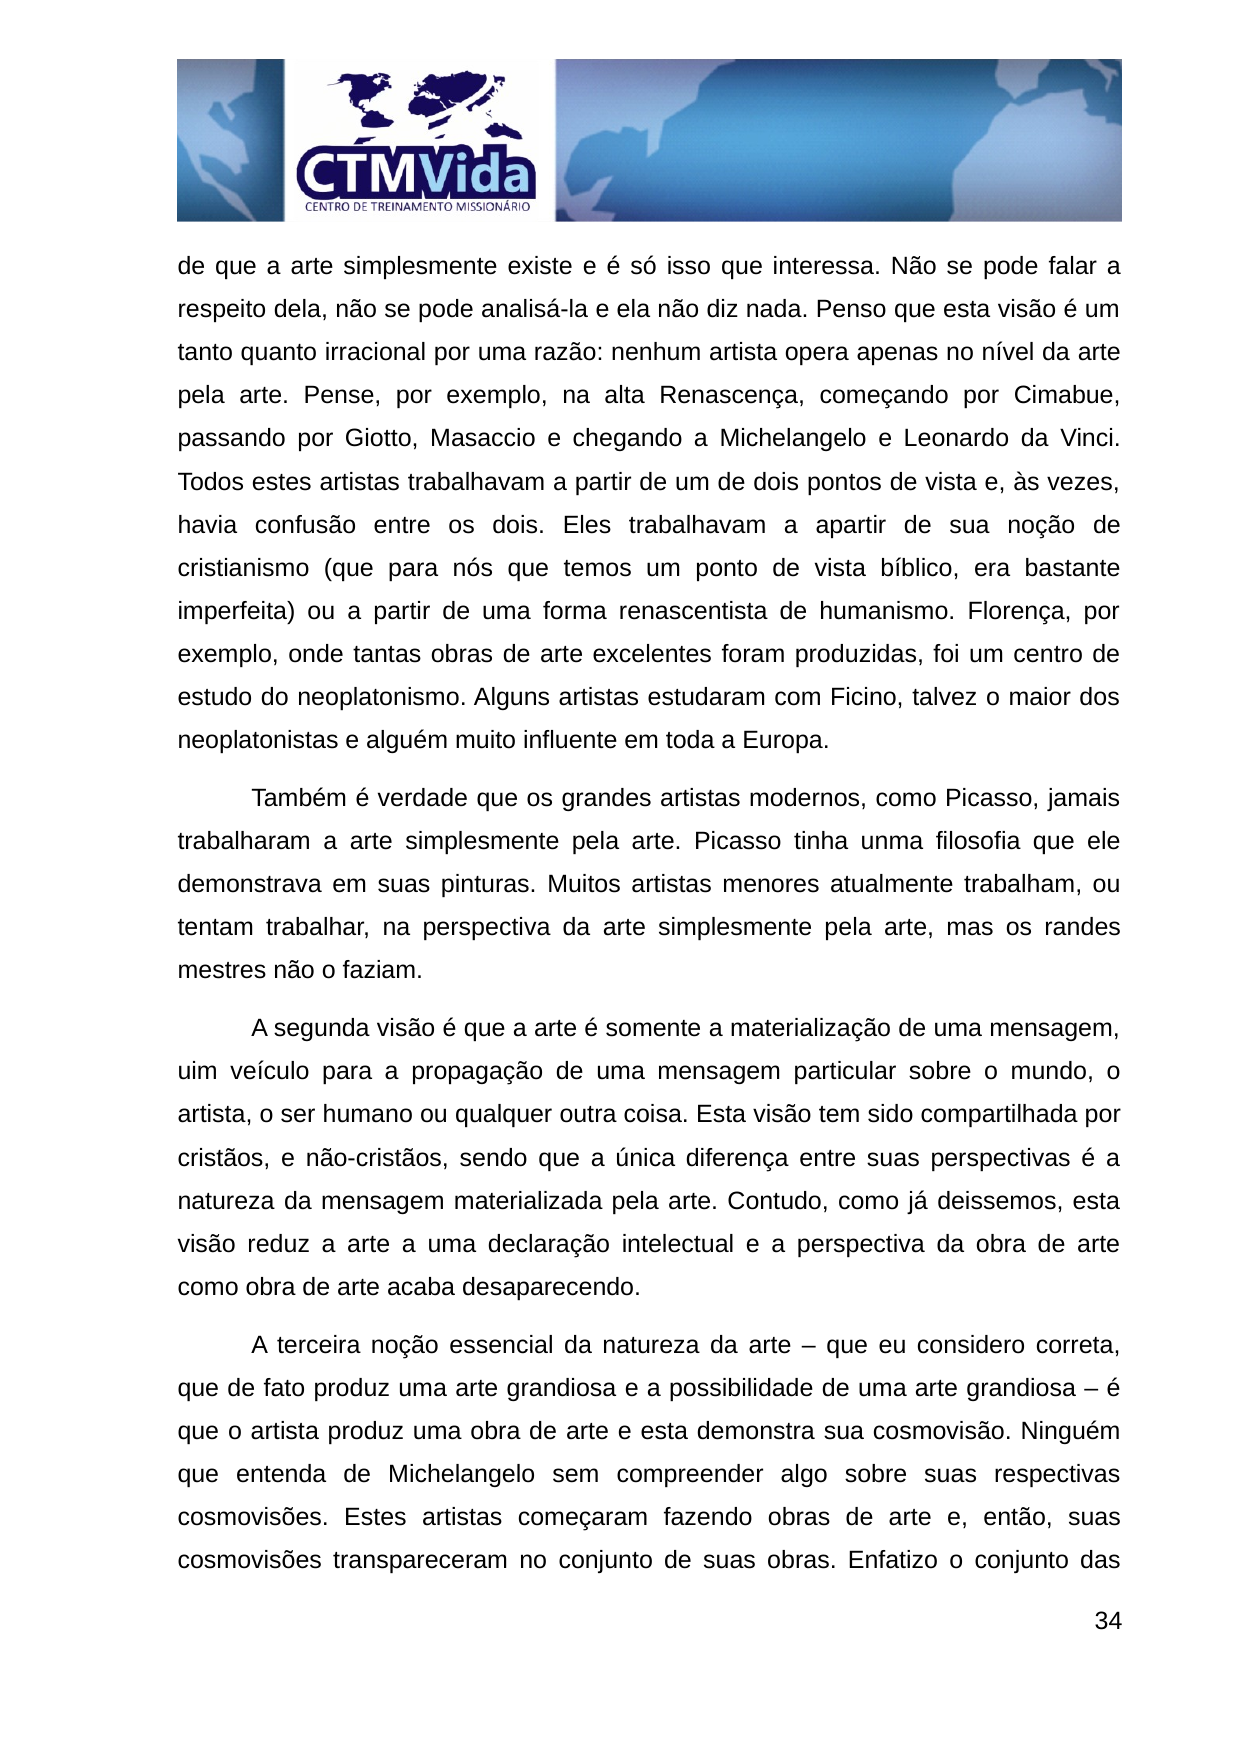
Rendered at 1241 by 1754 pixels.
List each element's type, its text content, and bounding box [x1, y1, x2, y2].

text de que a arte simplesmente existe e é só isso que interessa. Não se pode falar a respeito dela, não se pode analisá-la e ela não diz nada. Penso que esta visão é um tanto quanto irracional por uma razão: nenhum artista opera apenas no nível da arte pela arte. Pense, por exemplo, na alta Renascença, começando por Cimabue, passando por Giotto, Masaccio e chegando a Michelangelo e Leonardo da Vinci. Todos estes artistas trabalhavam a partir de um de dois pontos de vista e, às vezes, havia confusão entre os dois. Eles trabalhavam a apartir de sua noção de cristianismo (que para nós que temos um ponto de vista bíblico, era bastante imperfeita) ou a partir de uma forma renascentista de humanismo. Florença, por exemplo, onde tantas obras de arte excelentes foram produzidas, foi um centro de estudo do neoplatonismo. Alguns artistas estudaram com Ficino, talvez o maior dos neoplatonistas e alguém muito influente em toda a Europa. [177, 251, 1122, 754]
picture [177, 59, 1122, 222]
text Também é verdade que os grandes artistas modernos, como Picasso, jamais trabalharam a arte simplesmente pela arte. Picasso tinha unma filosofia que ele demonstrava em suas pinturas. Muitos artistas menores atualmente trabalham, ou tentam trabalhar, na perspectiva da arte simplesmente pela arte, mas os randes mestres não o faziam. [177, 783, 1122, 984]
text A terceira noção essencial da natureza da arte – que eu considero correta, que de fato produz uma arte grandiosa e a possibilidade de uma arte grandiosa – é que o artista produz uma obra de arte e esta demonstra sua cosmovisão. Ninguém que entenda de Michelangelo sem compreender algo sobre suas respectivas cosmovisões. Estes artistas começaram fazendo obras de arte e, então, suas cosmovisões transpareceram no conjunto de suas obras. Enfatizo o conjunto das [177, 1330, 1122, 1574]
text A segunda visão é que a arte é somente a materialização de uma mensagem, uim veículo para a propagação de uma mensagem particular sobre o mundo, o artista, o ser humano ou qualquer outra coisa. Esta visão tem sido compartilhada por cristãos, e não-cristãos, sendo que a única diferença entre suas perspectivas é a natureza da mensagem materializada pela arte. Contudo, como já deissemos, esta visão reduz a arte a uma declaração intelectual e a perspectiva da obra de arte como obra de arte acaba desaparecendo. [177, 1013, 1122, 1301]
